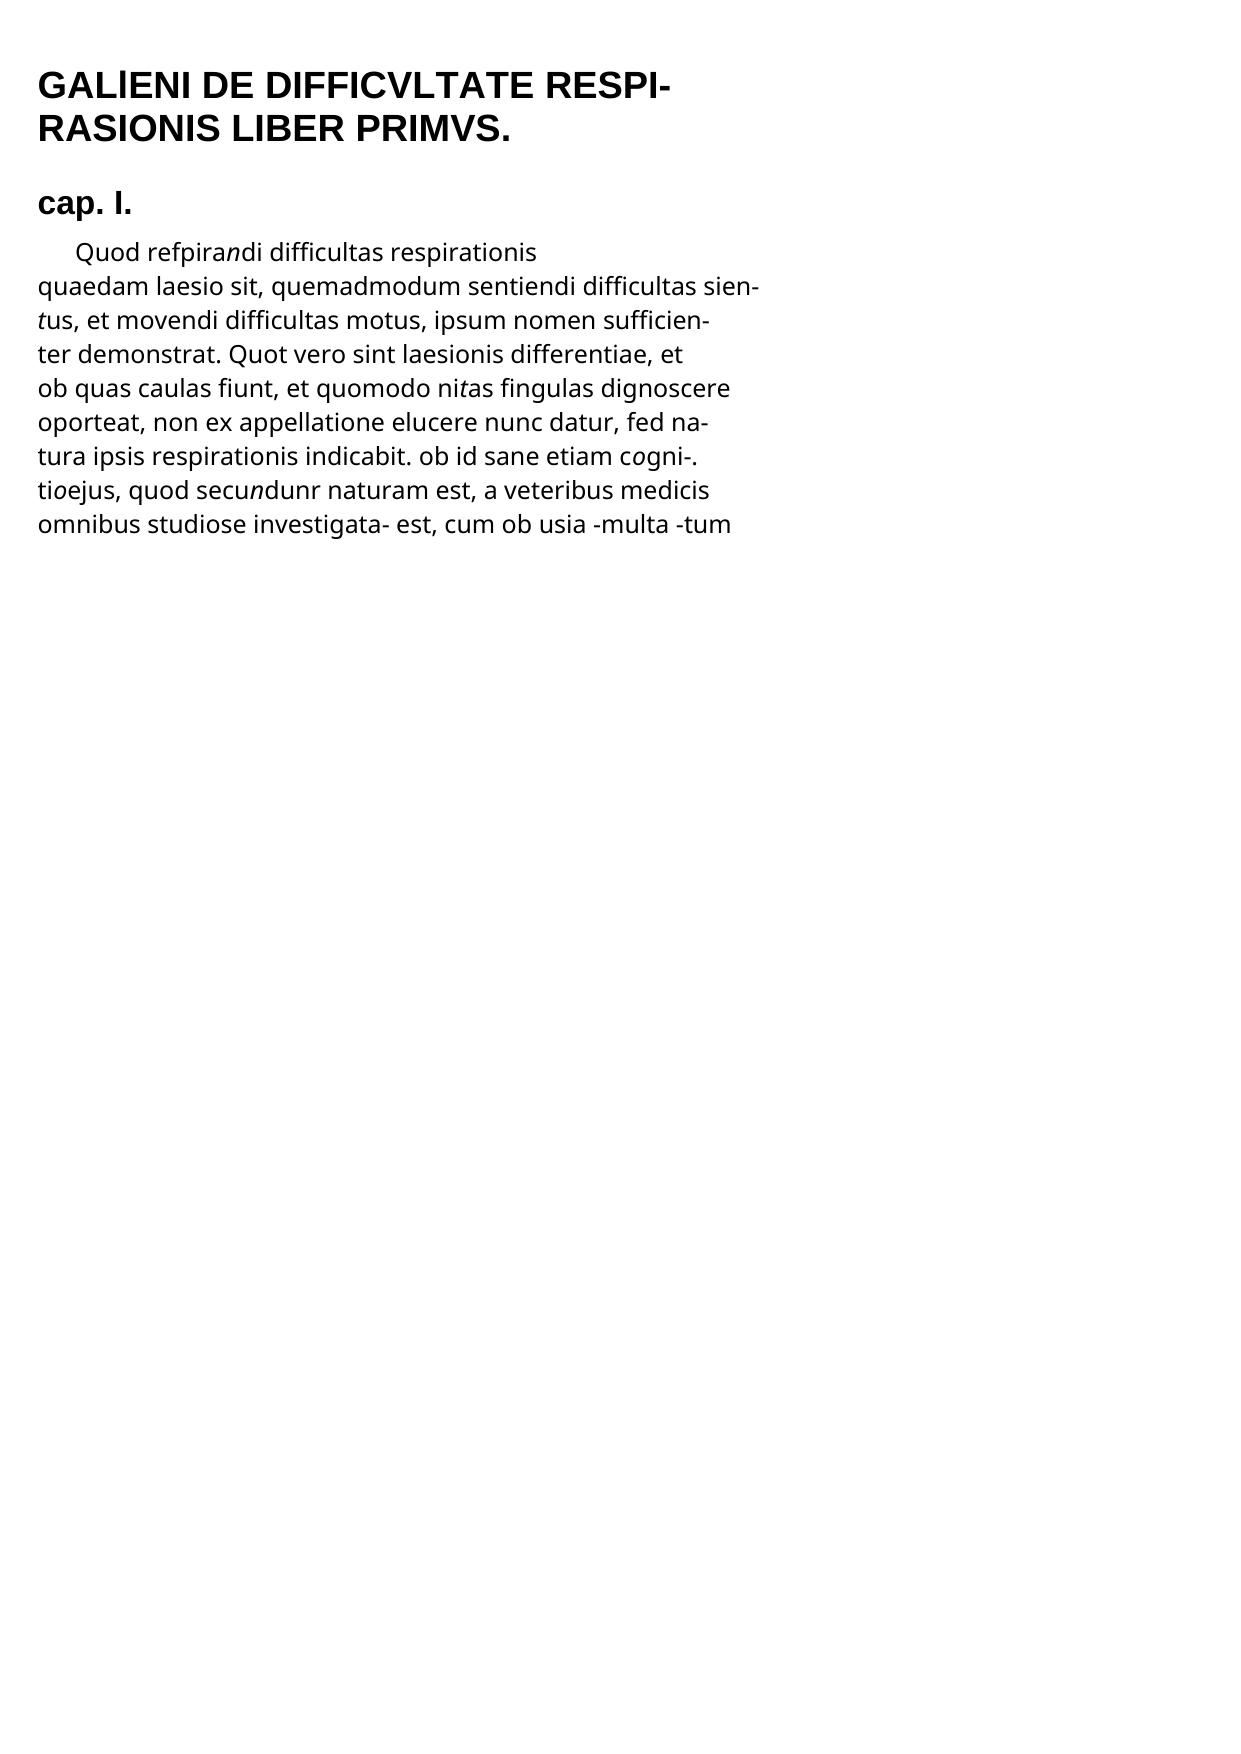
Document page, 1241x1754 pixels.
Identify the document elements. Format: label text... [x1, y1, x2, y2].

subtitle GALlENI DE DIFFICVLTATE RESPI- RASIONIS LIBER PRIMVS. [37, 62, 1203, 150]
text Quod refpirandi difficultas respirationis quaedam laesio sit, quemadmodum sentiendi difficultas sien- tus, et movendi difficultas motus, ipsum nomen sufficien- ter demonstrat. Quot vero sint laesionis differentiae, et ob quas caulas fiunt, et quomodo nitas fingulas dignoscere oporteat, non ex appellatione elucere nunc datur, fed na- tura ipsis respirationis indicabit. ob id sane etiam cogni-. tioejus, quod secundunr naturam est, a veteribus medicis omnibus studiose investigata- est, cum ob usia -multa -tum [37, 234, 1203, 541]
subtitle cap. I. [37, 183, 1203, 222]
